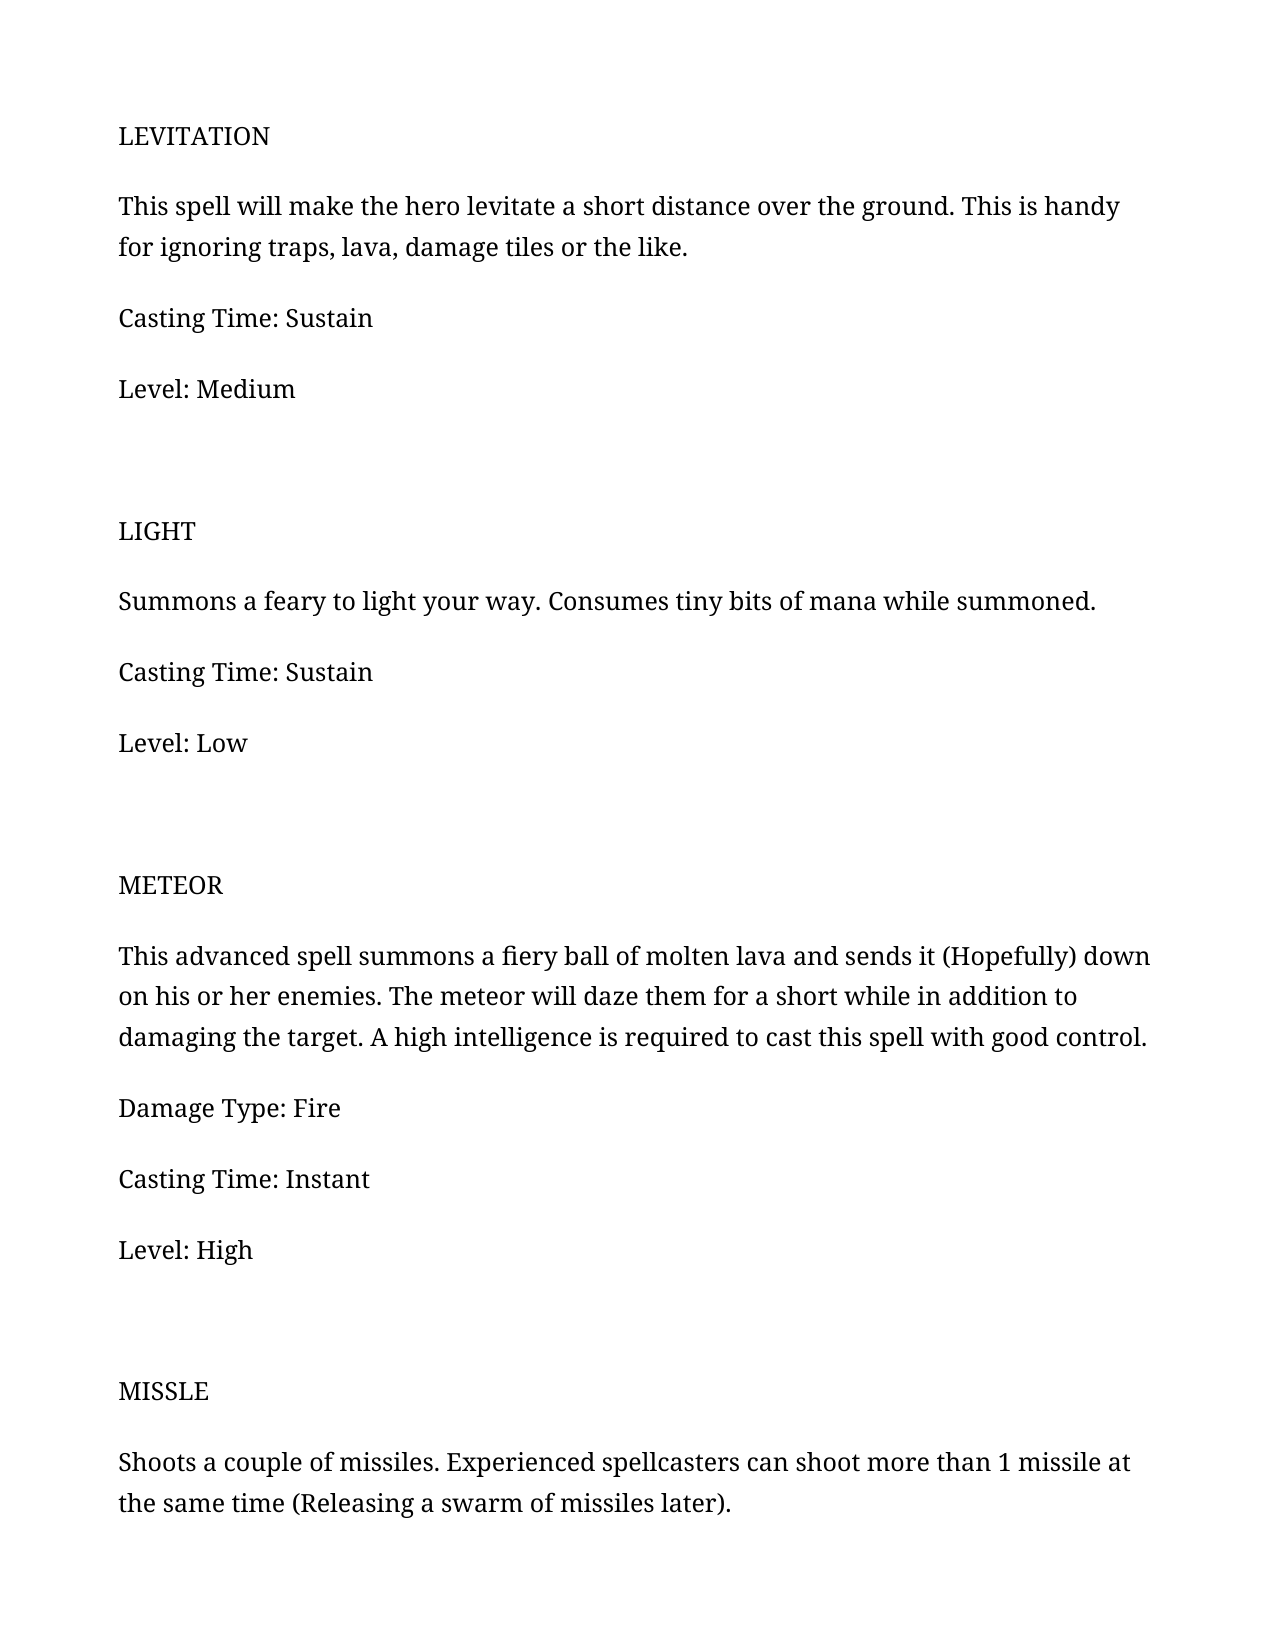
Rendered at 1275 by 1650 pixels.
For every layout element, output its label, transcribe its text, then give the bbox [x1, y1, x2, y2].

text Shoots a couple of missiles. Experienced spellcasters can shoot more than 1 missile at the same time (Releasing a swarm of missiles later). [118, 1445, 1157, 1520]
text Level: High [118, 1232, 1157, 1266]
text LEVITATION [118, 118, 1157, 152]
text METEOR [118, 867, 1157, 901]
text MISSLE [118, 1374, 1157, 1408]
text Casting Time: Sustain [118, 655, 1157, 689]
text This advanced spell summons a fiery ball of molten lava and sends it (Hopefully) down on his or her enemies. The meteor will daze them for a short while in addition to damaging the target. A high intelligence is required to cast this spell with good control. [118, 938, 1157, 1054]
text This spell will make the hero levitate a short distance over the ground. This is handy for ignoring traps, lava, damage tiles or the like. [118, 189, 1157, 264]
text Damage Type: Fire [118, 1091, 1157, 1125]
text Casting Time: Instant [118, 1161, 1157, 1196]
text Level: Low [118, 726, 1157, 760]
text LIGHT [118, 513, 1157, 547]
text Summons a feary to light your way. Consumes tiny bits of mana while summoned. [118, 584, 1157, 618]
text Casting Time: Sustain [118, 301, 1157, 335]
text Level: Medium [118, 371, 1157, 406]
